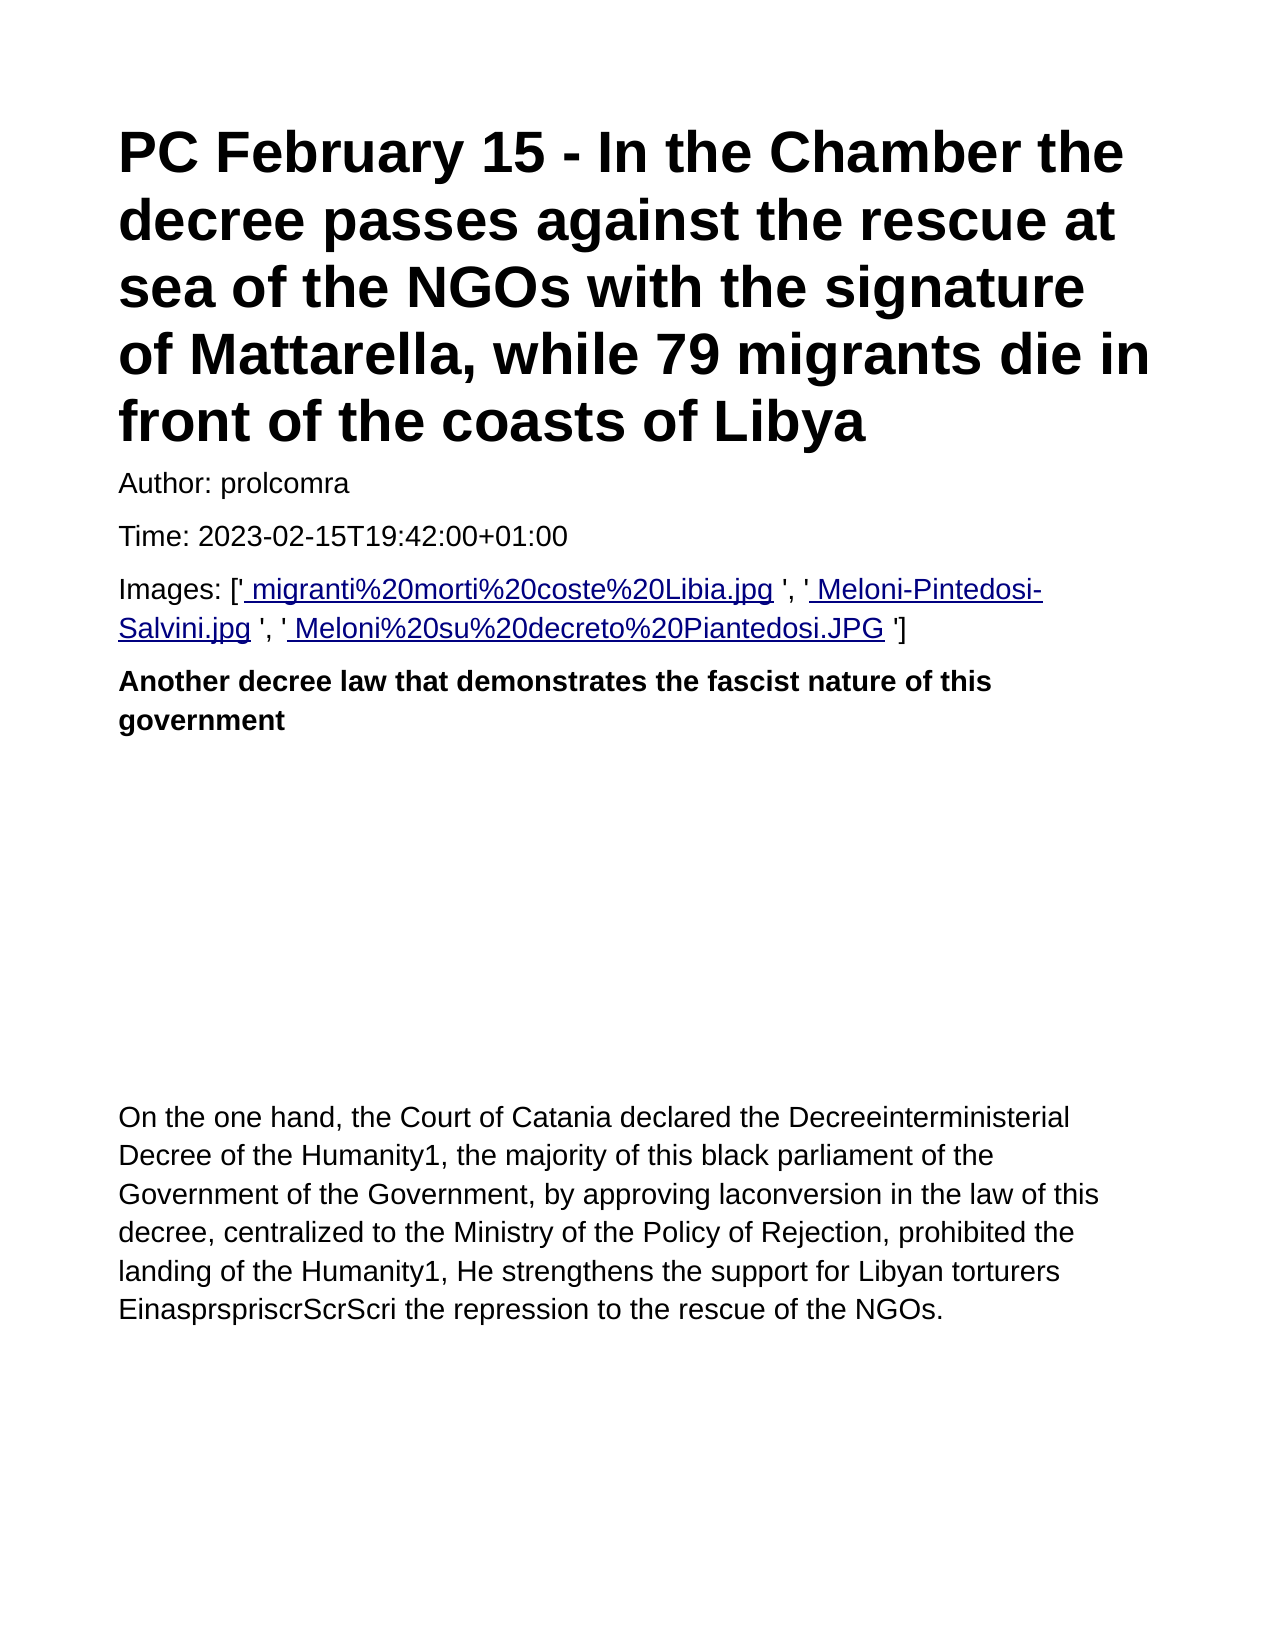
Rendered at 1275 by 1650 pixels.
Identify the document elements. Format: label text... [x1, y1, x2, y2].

text On the one hand, the Court of Catania declared the Decreeinterministerial Decree of the Humanity1, the majority of this black parliament of the Government of the Government, by approving laconversion in the law of this decree, centralized to the Ministry of the Policy of Rejection, prohibited the landing of the Humanity1, He strengthens the support for Libyan torturers EinasprspriscrScrScri the repression to the rescue of the NGOs. [118, 756, 1157, 1326]
text Another decree law that demonstrates the fascist nature of this government [118, 664, 1157, 736]
text Author: prolcomra [118, 466, 1157, 499]
subtitle PC February 15 - In the Chamber the decree passes against the rescue at sea of the NGOs with the signature of Mattarella, while 79 migrants die in front of the coasts of Libya [118, 118, 1157, 453]
text Images: [' migranti%20morti%20coste%20Libia.jpg ', ' Meloni-Pintedosi-Salvini.jpg ', ' Meloni%20su%20decreto%20Piantedosi.JPG '] [118, 572, 1157, 644]
text Time: 2023-02-15T19:42:00+01:00 [118, 519, 1157, 553]
